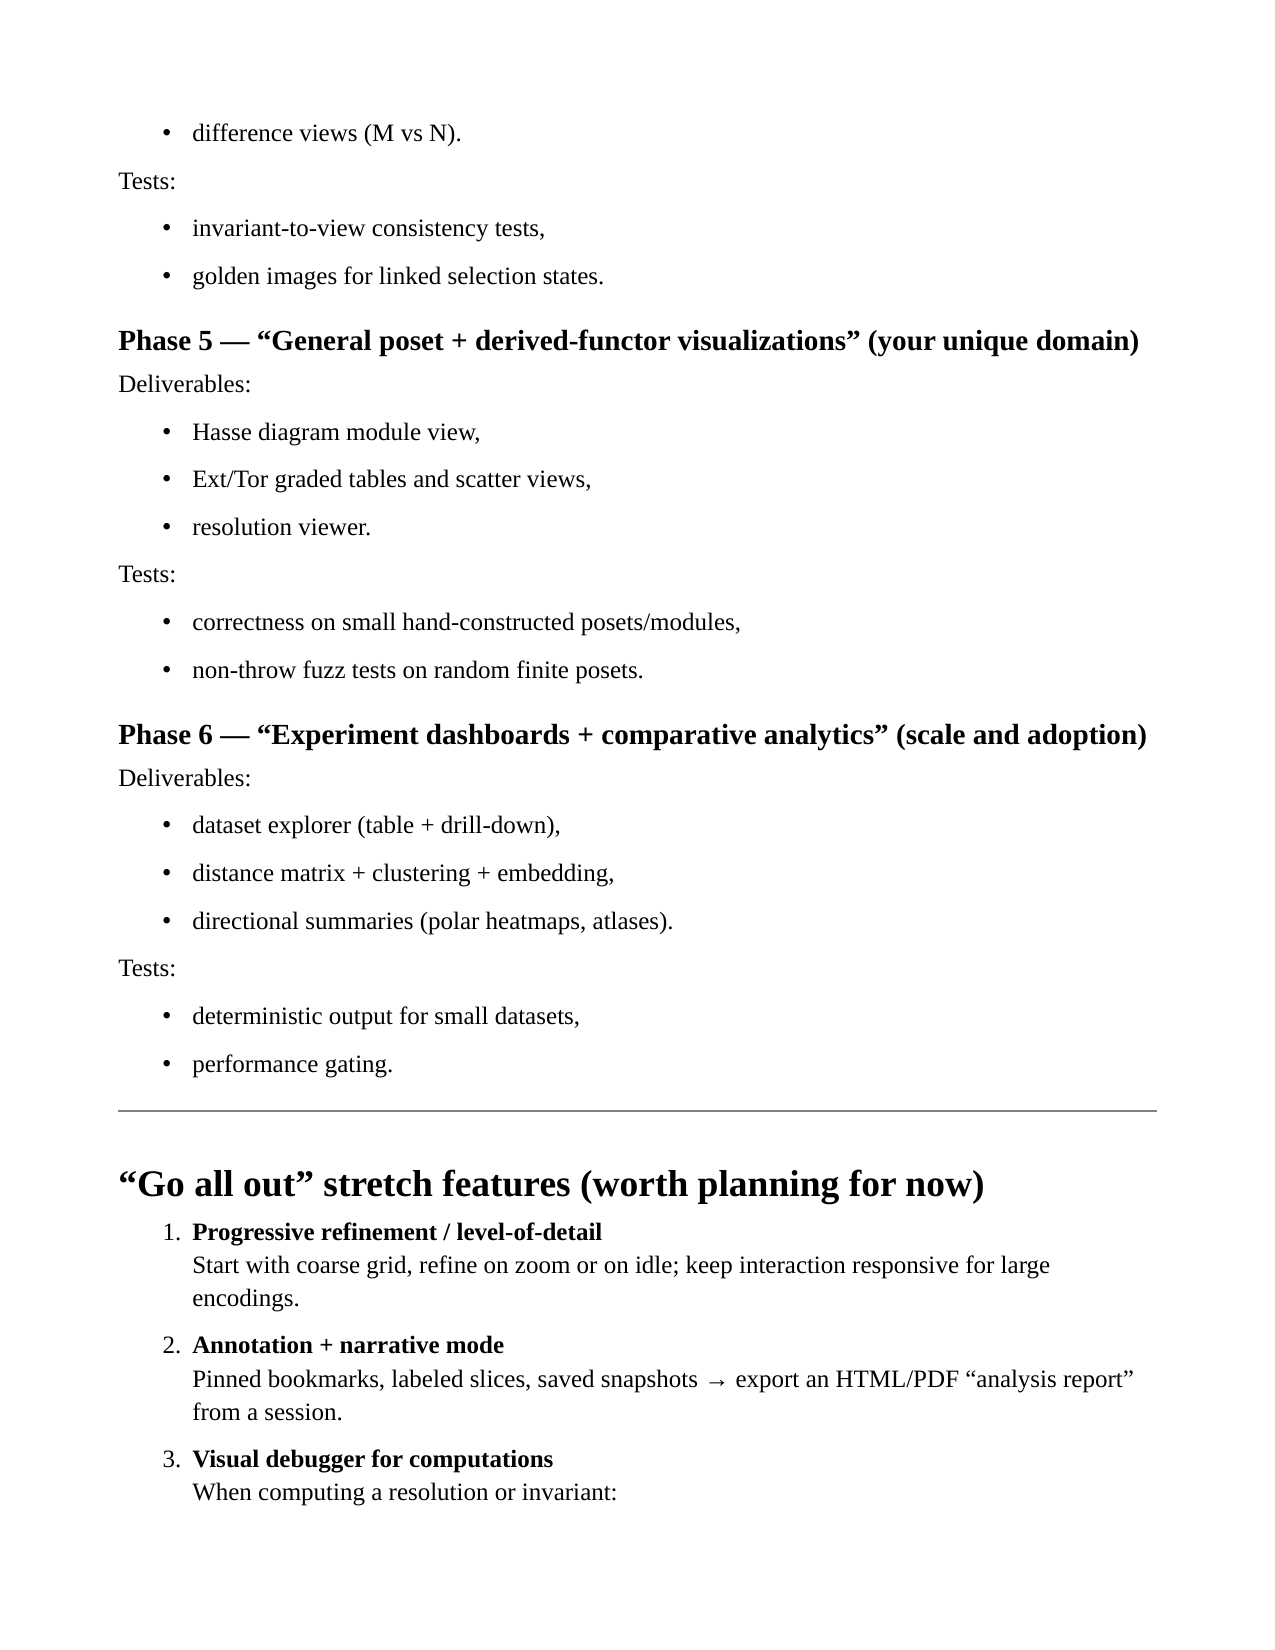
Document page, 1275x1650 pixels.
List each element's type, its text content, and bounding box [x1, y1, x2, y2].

list performance gating. [162, 1049, 1157, 1077]
list Visual debugger for computations When computing a resolution or invariant: [162, 1444, 1157, 1506]
list Progressive refinement / level-of-detail Start with coarse grid, refine on zoom or on idle; keep interaction responsive for large encodings. [162, 1217, 1157, 1312]
subtitle Phase 6 — “Experiment dashboards + comparative analytics” (scale and adoption) [118, 717, 1157, 751]
list golden images for linked selection states. [162, 261, 1157, 290]
list distance matrix + clustering + embedding, [162, 858, 1157, 887]
list invariant-to-view consistency tests, [162, 213, 1157, 242]
text Deliverables: [118, 763, 1157, 792]
subtitle “Go all out” stretch features (worth planning for now) [118, 1161, 1157, 1204]
list non-throw fuzz tests on random finite posets. [162, 655, 1157, 683]
list Hasse diagram module view, [162, 417, 1157, 446]
list difference views (M vs N). [162, 118, 1157, 147]
subtitle Phase 5 — “General poset + derived-functor visualizations” (your unique domain) [118, 323, 1157, 357]
list Annotation + narrative mode Pinned bookmarks, labeled slices, saved snapshots → export an HTML/PDF “analysis report” from a session. [162, 1331, 1157, 1425]
list deterministic output for small datasets, [162, 1001, 1157, 1030]
list directional summaries (polar heatmaps, atlases). [162, 906, 1157, 934]
list dataset explorer (table + drill-down), [162, 811, 1157, 839]
list Ext/Tor graded tables and scatter views, [162, 464, 1157, 493]
list correctness on small hand-constructed posets/modules, [162, 607, 1157, 636]
text Tests: [118, 953, 1157, 982]
text Deliverables: [118, 369, 1157, 398]
list resolution viewer. [162, 512, 1157, 541]
text Tests: [118, 166, 1157, 194]
text Tests: [118, 559, 1157, 588]
